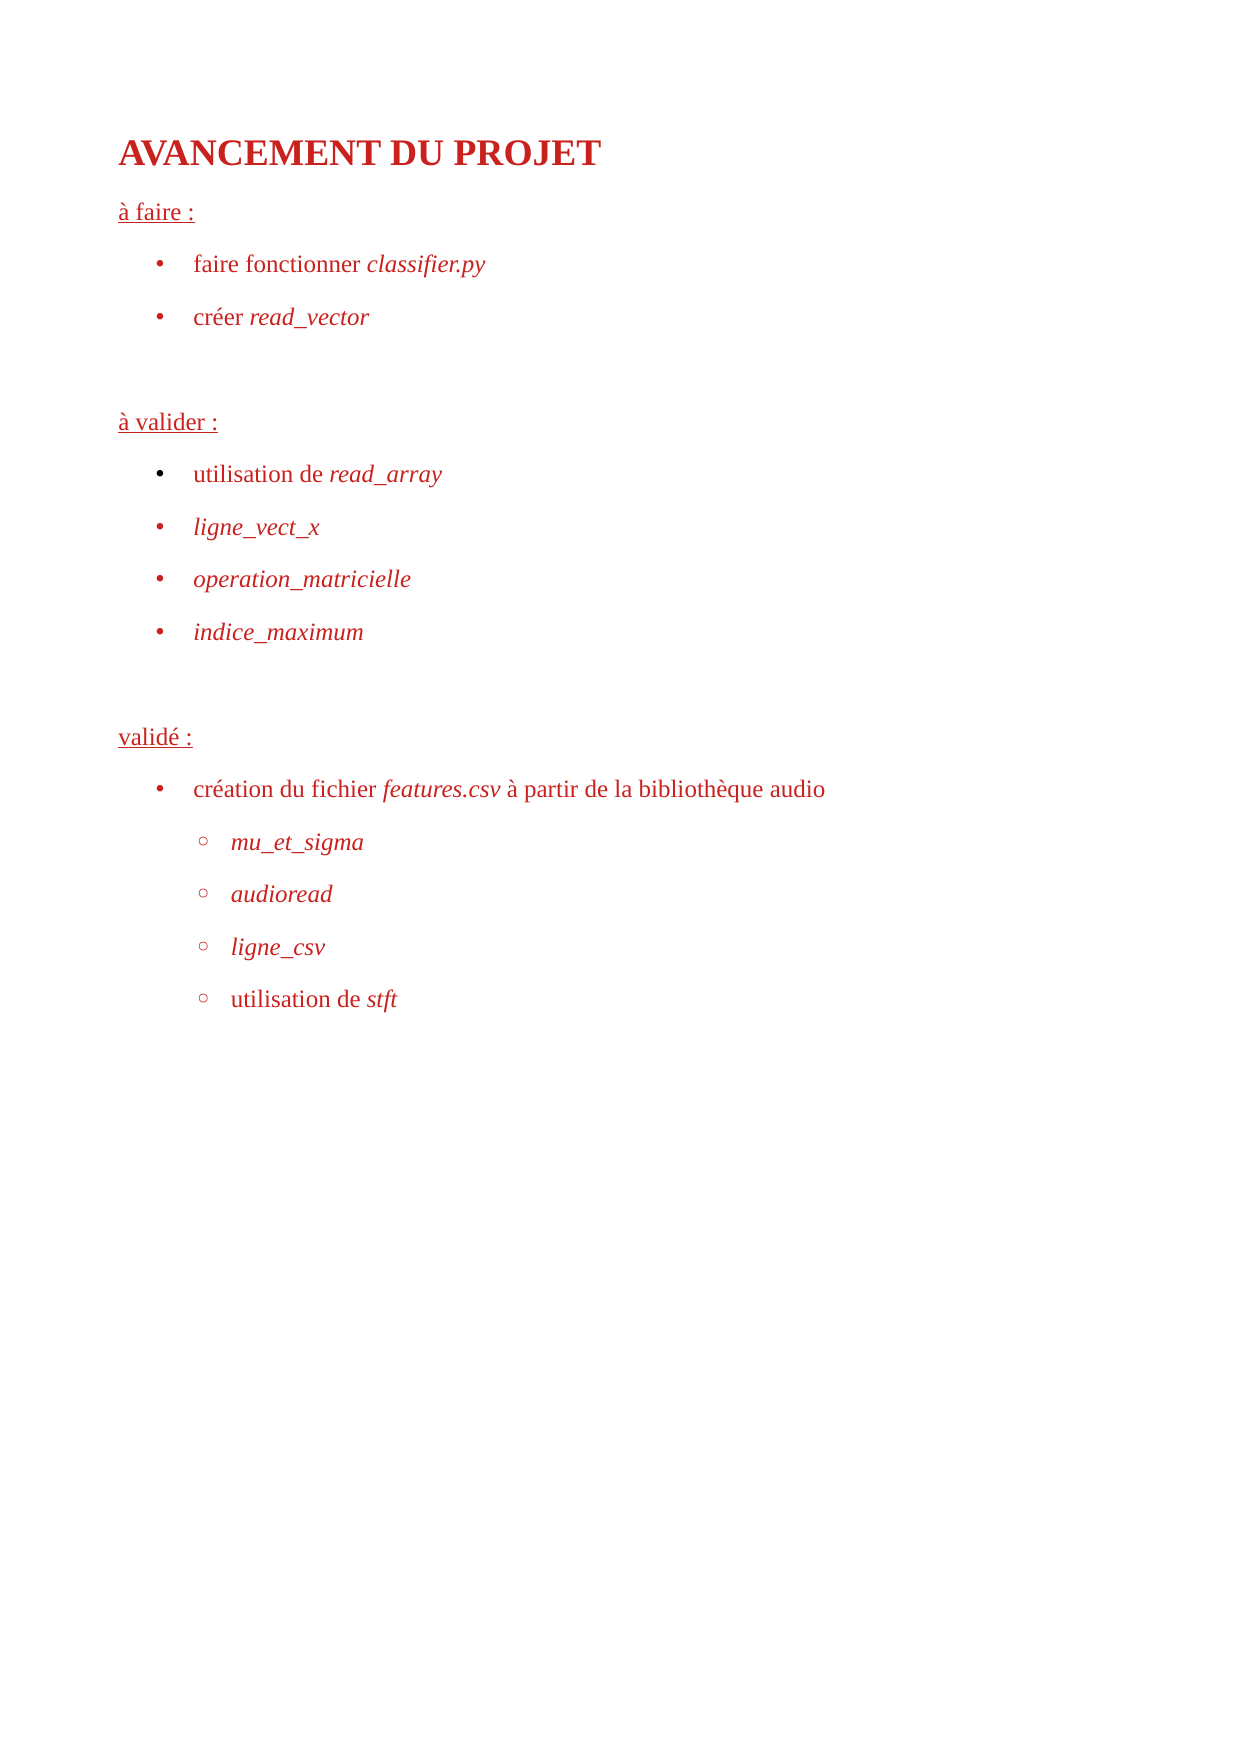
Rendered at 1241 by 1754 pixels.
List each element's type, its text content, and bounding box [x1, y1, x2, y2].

text AVANCEMENT DU PROJET [118, 130, 1122, 173]
list utilisation de stft [193, 984, 1122, 1013]
text à faire : [118, 197, 1122, 226]
list ligne_csv [193, 932, 1122, 961]
list faire fonctionner classifier.py [156, 249, 1122, 278]
list créer read_vector [156, 302, 1122, 331]
list ligne_vect_x [156, 512, 1122, 541]
list operation_matricielle [156, 564, 1122, 593]
text validé : [118, 722, 1122, 751]
text à valider : [118, 407, 1122, 436]
list utilisation de read_array [156, 459, 1122, 488]
list indice_maximum [156, 617, 1122, 646]
list création du fichier features.csv à partir de la bibliothèque audio [156, 774, 1122, 803]
list audioread [193, 879, 1122, 908]
list mu_et_sigma [193, 827, 1122, 856]
